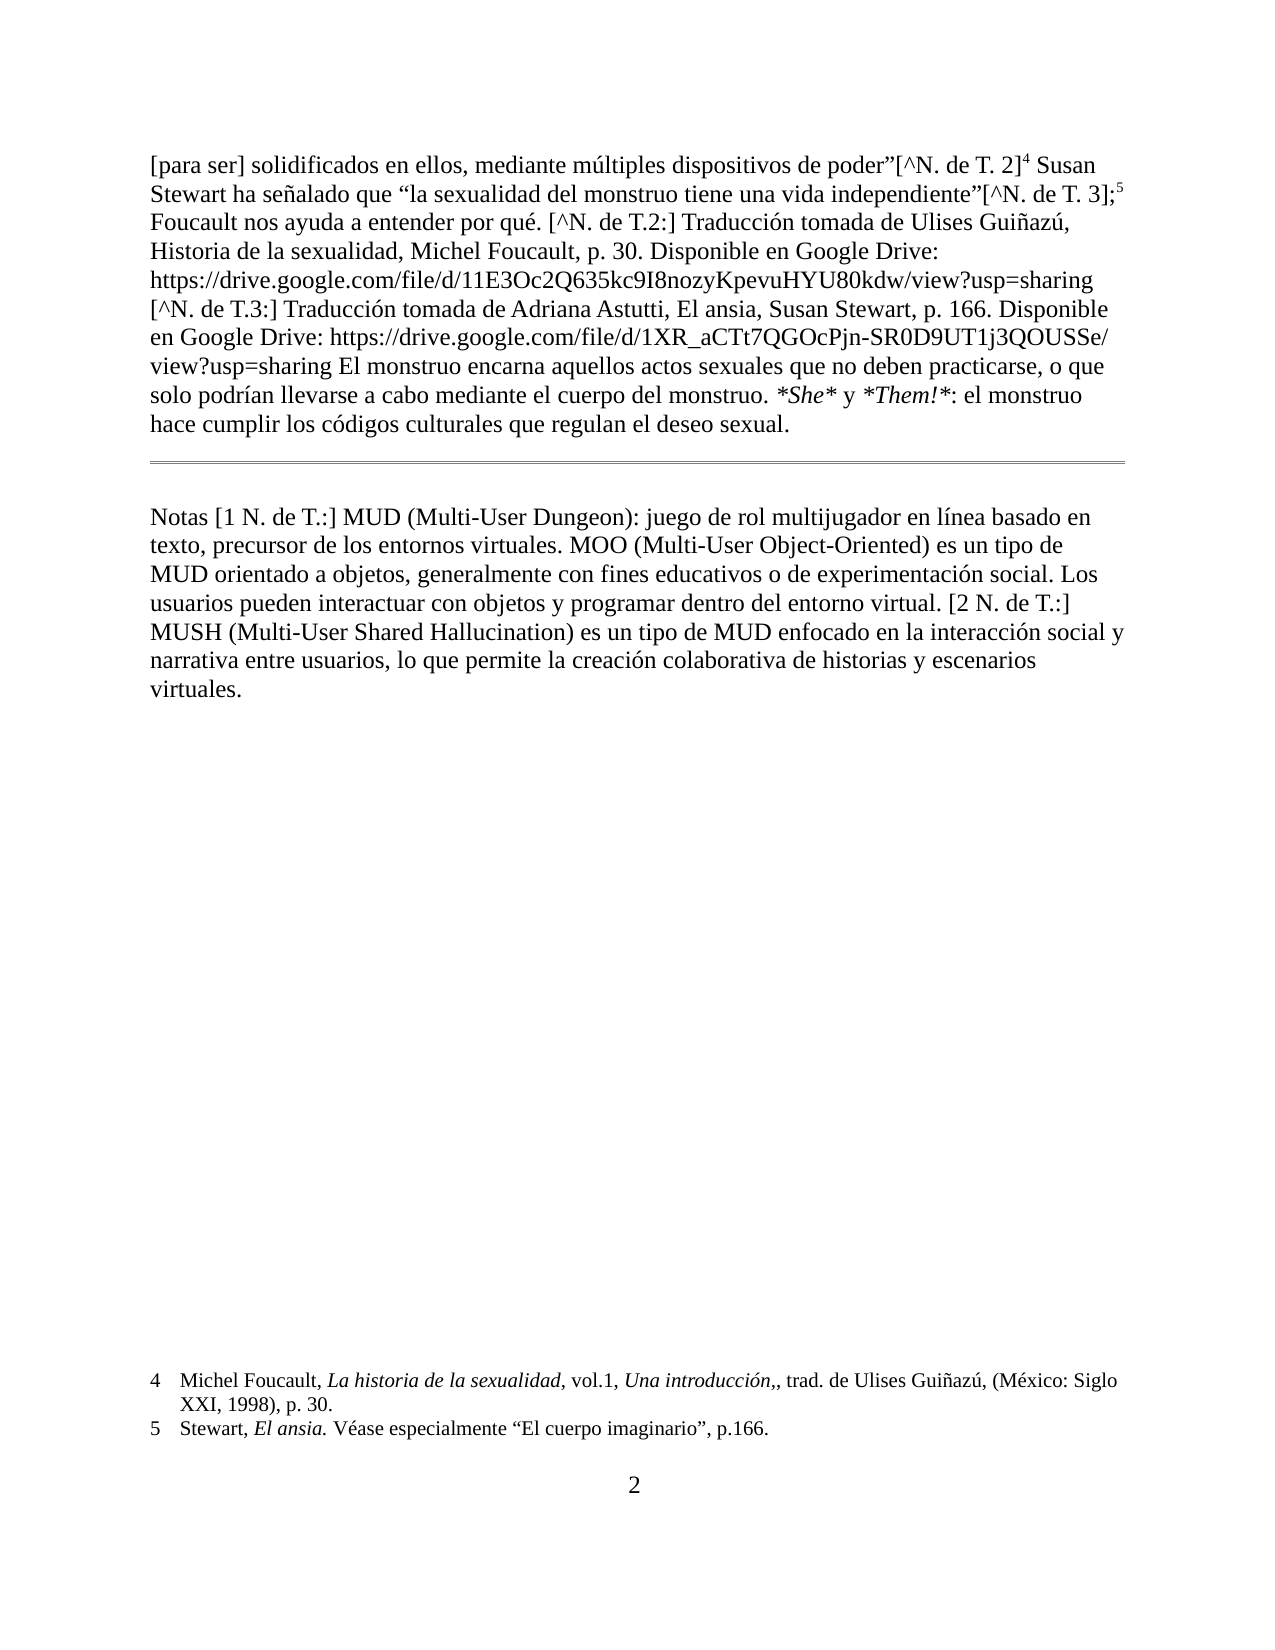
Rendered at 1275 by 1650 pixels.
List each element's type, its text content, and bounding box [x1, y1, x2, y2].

text Notas [1 N. de T.:] MUD (Multi-User Dungeon): juego de rol multijugador en línea basado en texto, precursor de los entornos virtuales. MOO (Multi-User Object-Oriented) es un tipo de MUD orientado a objetos, generalmente con fines educativos o de experimentación social. Los usuarios pueden interactuar con objetos y programar dentro del entorno virtual. [2 N. de T.:] MUSH (Multi-User Shared Hallucination) es un tipo de MUD enfocado en la interacción social y narrativa entre usuarios, lo que permite la creación colaborativa de historias y escenarios virtuales. [150, 502, 1125, 703]
text Michel Foucault, La historia de la sexualidad, vol.1, Una introducción,, trad. de Ulises Guiñazú, (México: Siglo XXI, 1998), p. 30. [150, 1368, 1125, 1416]
text [para ser] solidificados en ellos, mediante múltiples dispositivos de poder”[^N. de T. 2] Susan Stewart ha señalado que “la sexualidad del monstruo tiene una vida independiente”[^N. de T. 3]; Foucault nos ayuda a entender por qué. [^N. de T.2:] Traducción tomada de Ulises Guiñazú, Historia de la sexualidad, Michel Foucault, p. 30. Disponible en Google Drive: https://drive.google.com/file/d/11E3Oc2Q635kc9I8nozyKpevuHYU80kdw/view?usp=sharing [^N. de T.3:] Traducción tomada de Adriana Astutti, El ansia, Susan Stewart, p. 166. Disponible en Google Drive: https://drive.google.com/file/d/1XR_aCTt7QGOcPjn-SR0D9UT1j3QOUSSe/view?usp=sharing El monstruo encarna aquellos actos sexuales que no deben practicarse, o que solo podrían llevarse a cabo mediante el cuerpo del monstruo. *She* y *Them!*: el monstruo hace cumplir los códigos culturales que regulan el deseo sexual. [150, 150, 1125, 437]
text Stewart, El ansia. Véase especialmente “El cuerpo imaginario”, p.166. [150, 1416, 1125, 1440]
